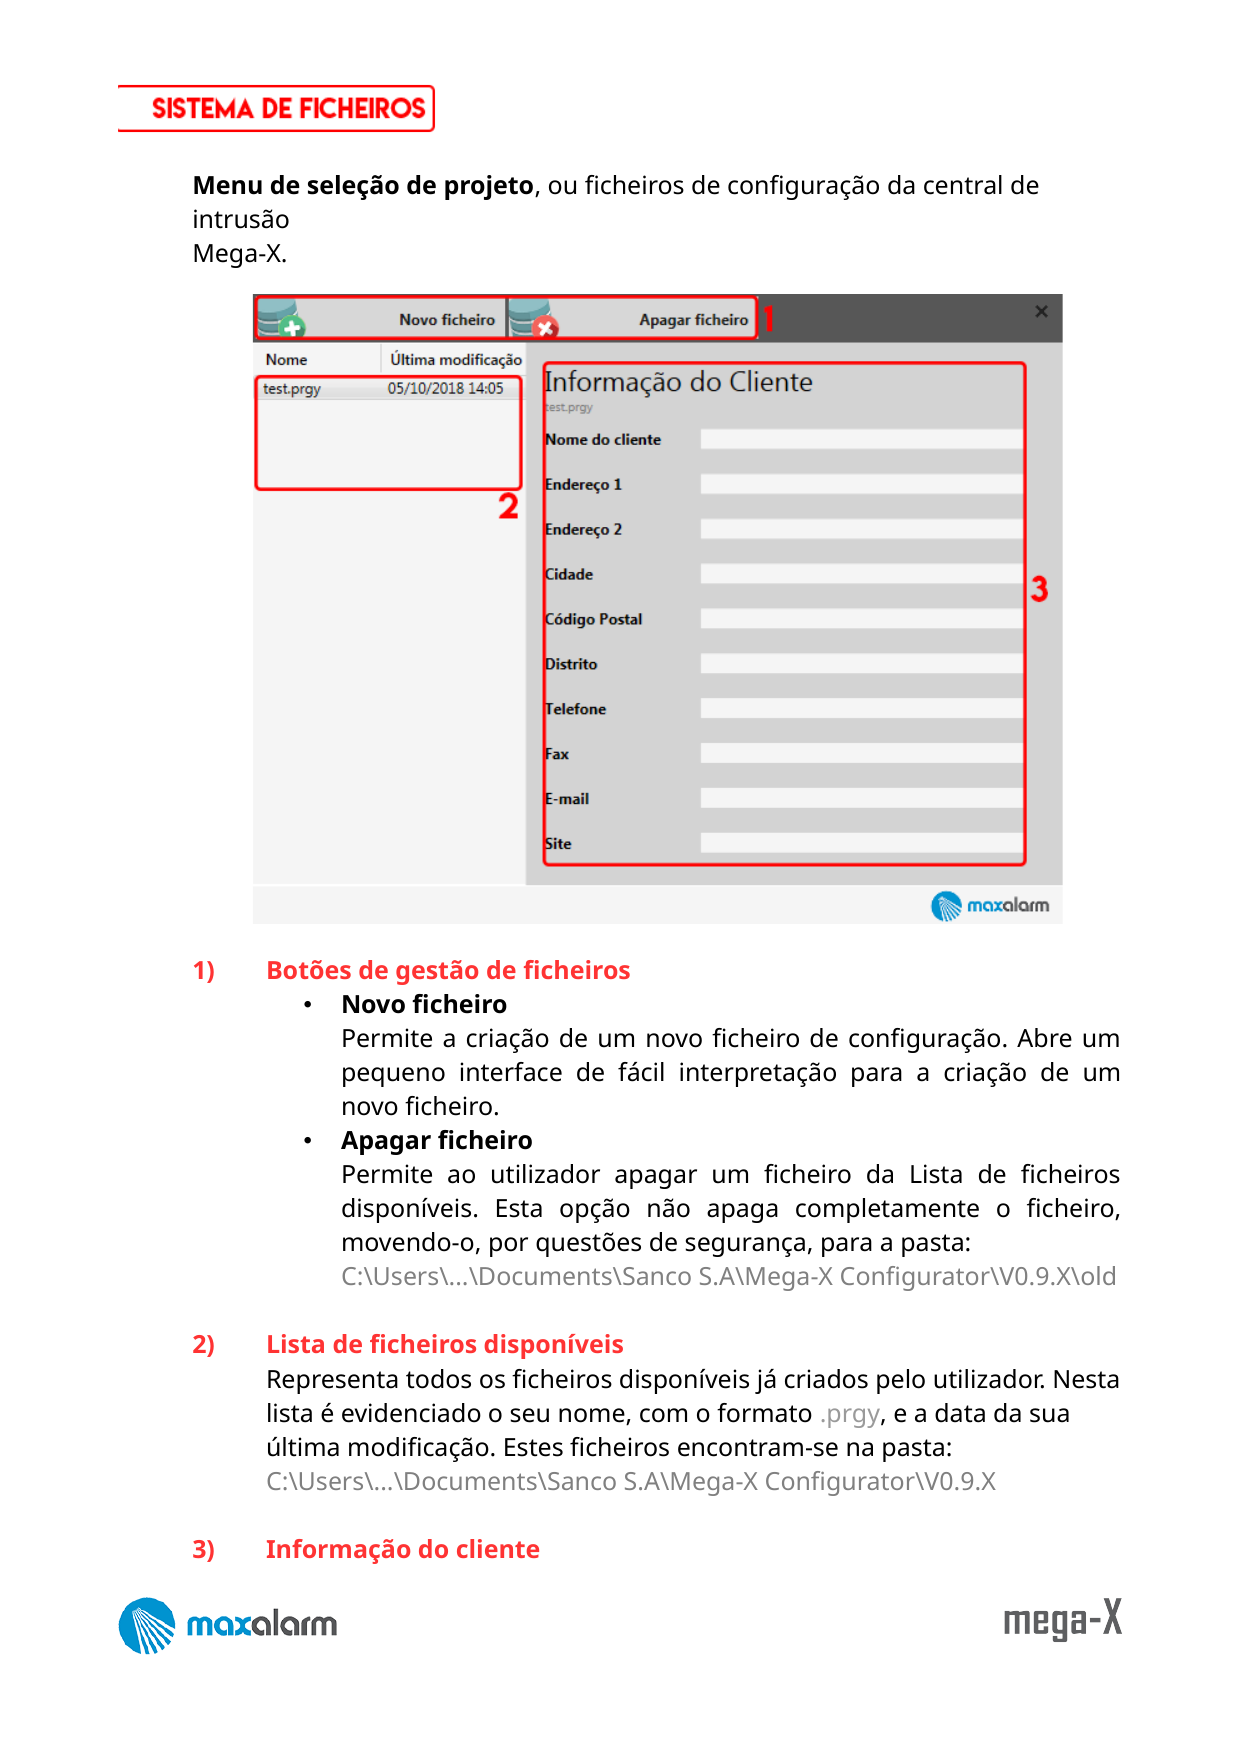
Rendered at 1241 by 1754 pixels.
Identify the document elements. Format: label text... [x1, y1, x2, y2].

picture [252, 294, 1063, 924]
list Permite a criação de um novo ficheiro de configuração. Abre um pequeno interface de fácil interpretação para a criação de um novo ficheiro. [303, 1021, 1122, 1123]
text C:\Users\...\Documents\Sanco S.A\Mega-X Configurator\V0.9.X [266, 1463, 1122, 1497]
list Apagar ficheiro [303, 1123, 1122, 1157]
text Menu de seleção de projeto, ou ficheiros de configuração da central de intrusão [192, 168, 1122, 236]
list Representa todos os ficheiros disponíveis já criados pelo utilizador. Nesta lista é evidenciado o seu nome, com o formato .prgy, e a data da sua última modificação. Estes ficheiros encontram-se na pasta: [266, 1361, 1122, 1463]
picture [998, 1595, 1126, 1645]
list Permite ao utilizador apagar um ficheiro da Lista de ficheiros disponíveis. Esta opção não apaga completamente o ficheiro, movendo-o, por questões de segurança, para a pasta: [303, 1157, 1122, 1259]
list Informação do cliente [192, 1532, 1122, 1566]
list Lista de ficheiros disponíveis [192, 1327, 1122, 1361]
text Mega-X. [192, 236, 1122, 270]
picture [117, 1593, 339, 1663]
list Botões de gestão de ficheiros [192, 952, 1122, 987]
list Novo ficheiro [303, 987, 1122, 1021]
list C:\Users\...\Documents\Sanco S.A\Mega-X Configurator\V0.9.X\old [303, 1259, 1122, 1293]
picture [118, 76, 444, 140]
